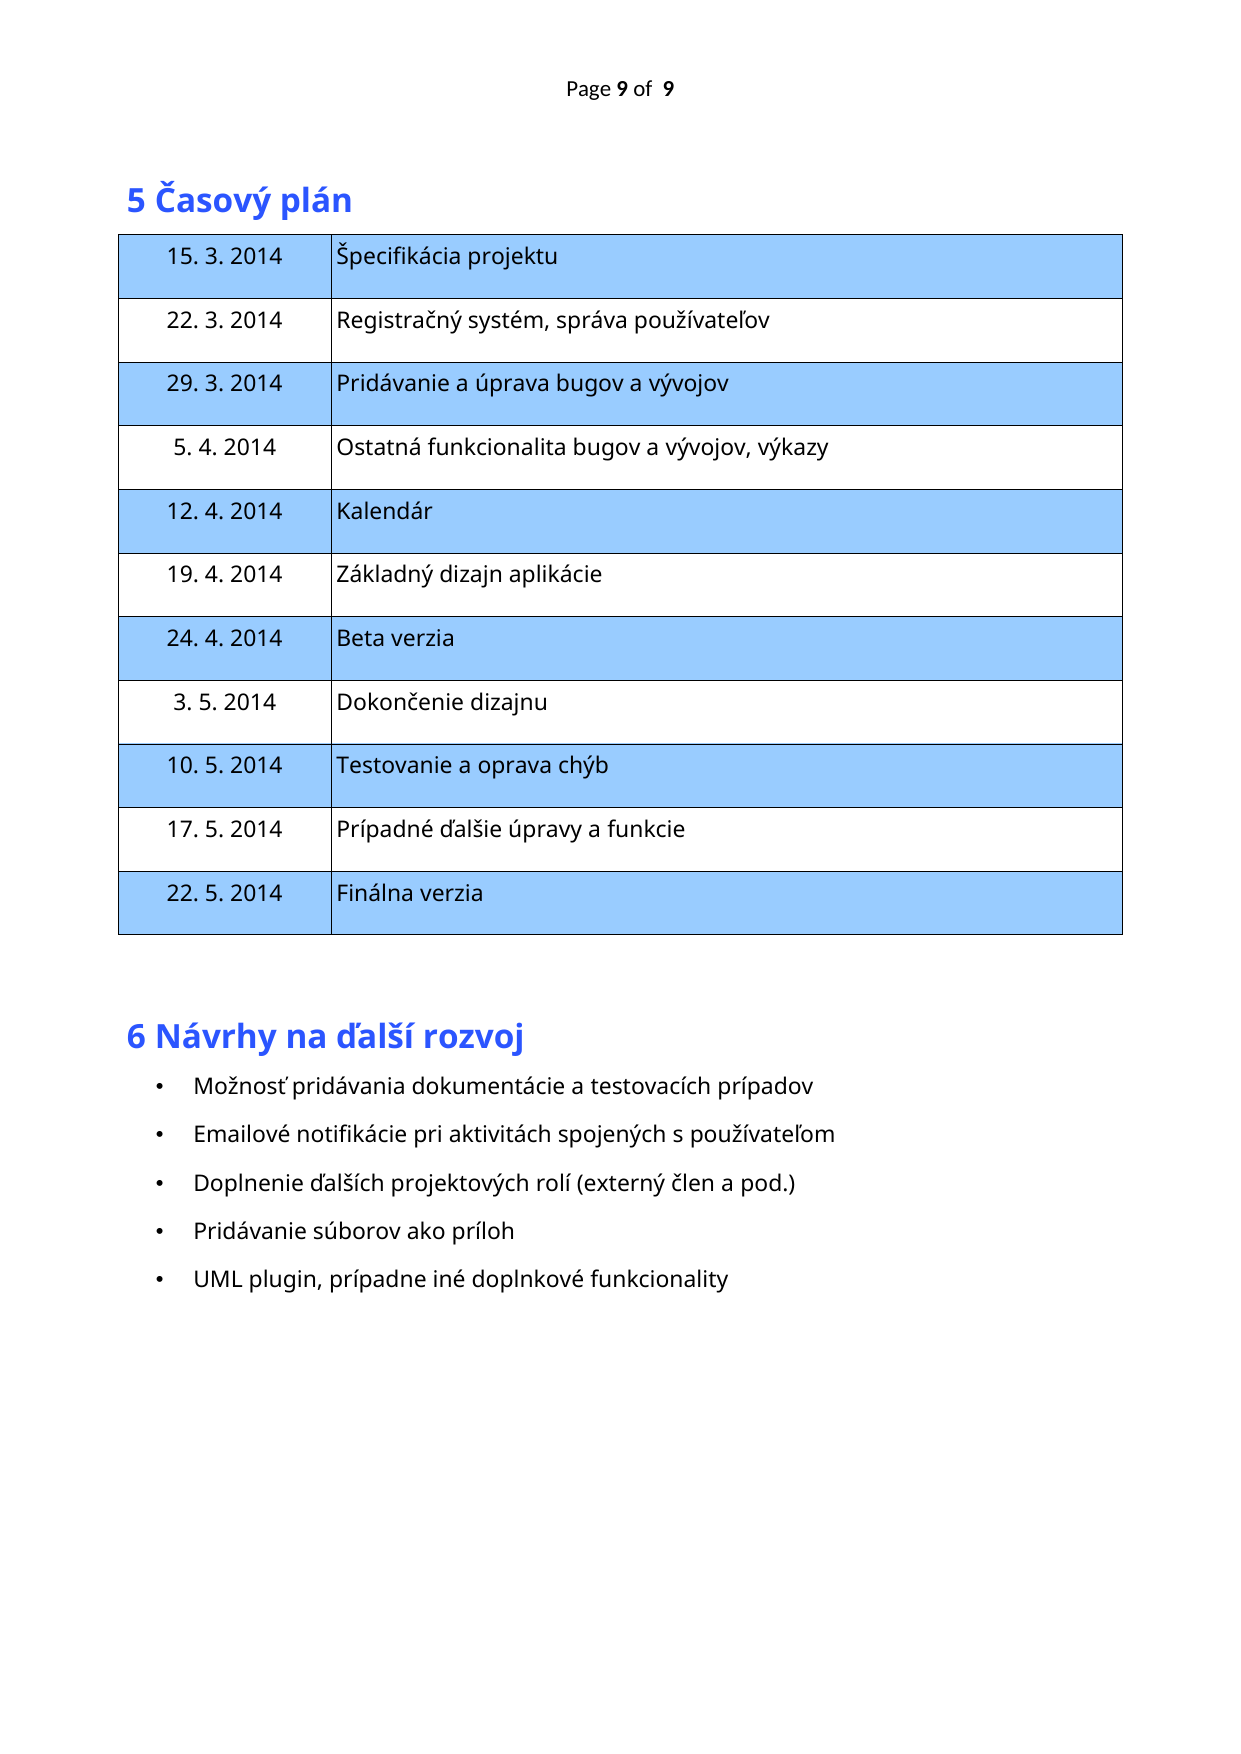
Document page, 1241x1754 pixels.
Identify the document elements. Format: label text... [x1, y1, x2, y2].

table_cell 29. 3. 2014 [119, 363, 331, 425]
table_cell 19. 4. 2014 [119, 554, 331, 616]
table_cell 5. 4. 2014 [119, 426, 331, 489]
table_cell 3. 5. 2014 [119, 681, 331, 743]
list Pridávanie súborov ako príloh [156, 1215, 1122, 1246]
list UML plugin, prípadne iné doplnkové funkcionality [156, 1263, 1122, 1294]
table_cell Ostatná funkcionalita bugov a vývojov, výkazy [332, 426, 1122, 489]
table_cell 22. 3. 2014 [119, 299, 331, 362]
table_cell Registračný systém, správa používateľov [332, 299, 1122, 362]
subtitle Návrhy na ďalší rozvoj [118, 1012, 1122, 1058]
subtitle Časový plán [118, 177, 1122, 222]
table_cell 24. 4. 2014 [119, 617, 331, 680]
table_cell 17. 5. 2014 [119, 808, 331, 871]
table_cell Testovanie a oprava chýb [332, 745, 1122, 807]
table_cell 22. 5. 2014 [119, 872, 331, 934]
table_cell 10. 5. 2014 [119, 745, 331, 807]
table_header Špecifikácia projektu [332, 235, 1122, 298]
table_cell Finálna verzia [332, 872, 1122, 934]
table_cell Beta verzia [332, 617, 1122, 680]
table_header 15. 3. 2014 [119, 235, 331, 298]
list Možnosť pridávania dokumentácie a testovacích prípadov [156, 1069, 1122, 1101]
table_cell Prípadné ďalšie úpravy a funkcie [332, 808, 1122, 871]
table_cell Pridávanie a úprava bugov a vývojov [332, 363, 1122, 425]
list Doplnenie ďalších projektových rolí (externý člen a pod.) [156, 1166, 1122, 1198]
table_cell Kalendár [332, 490, 1122, 552]
list Emailové notifikácie pri aktivitách spojených s používateľom [156, 1118, 1122, 1149]
table_cell Základný dizajn aplikácie [332, 554, 1122, 616]
table_cell 12. 4. 2014 [119, 490, 331, 552]
table_cell Dokončenie dizajnu [332, 681, 1122, 743]
